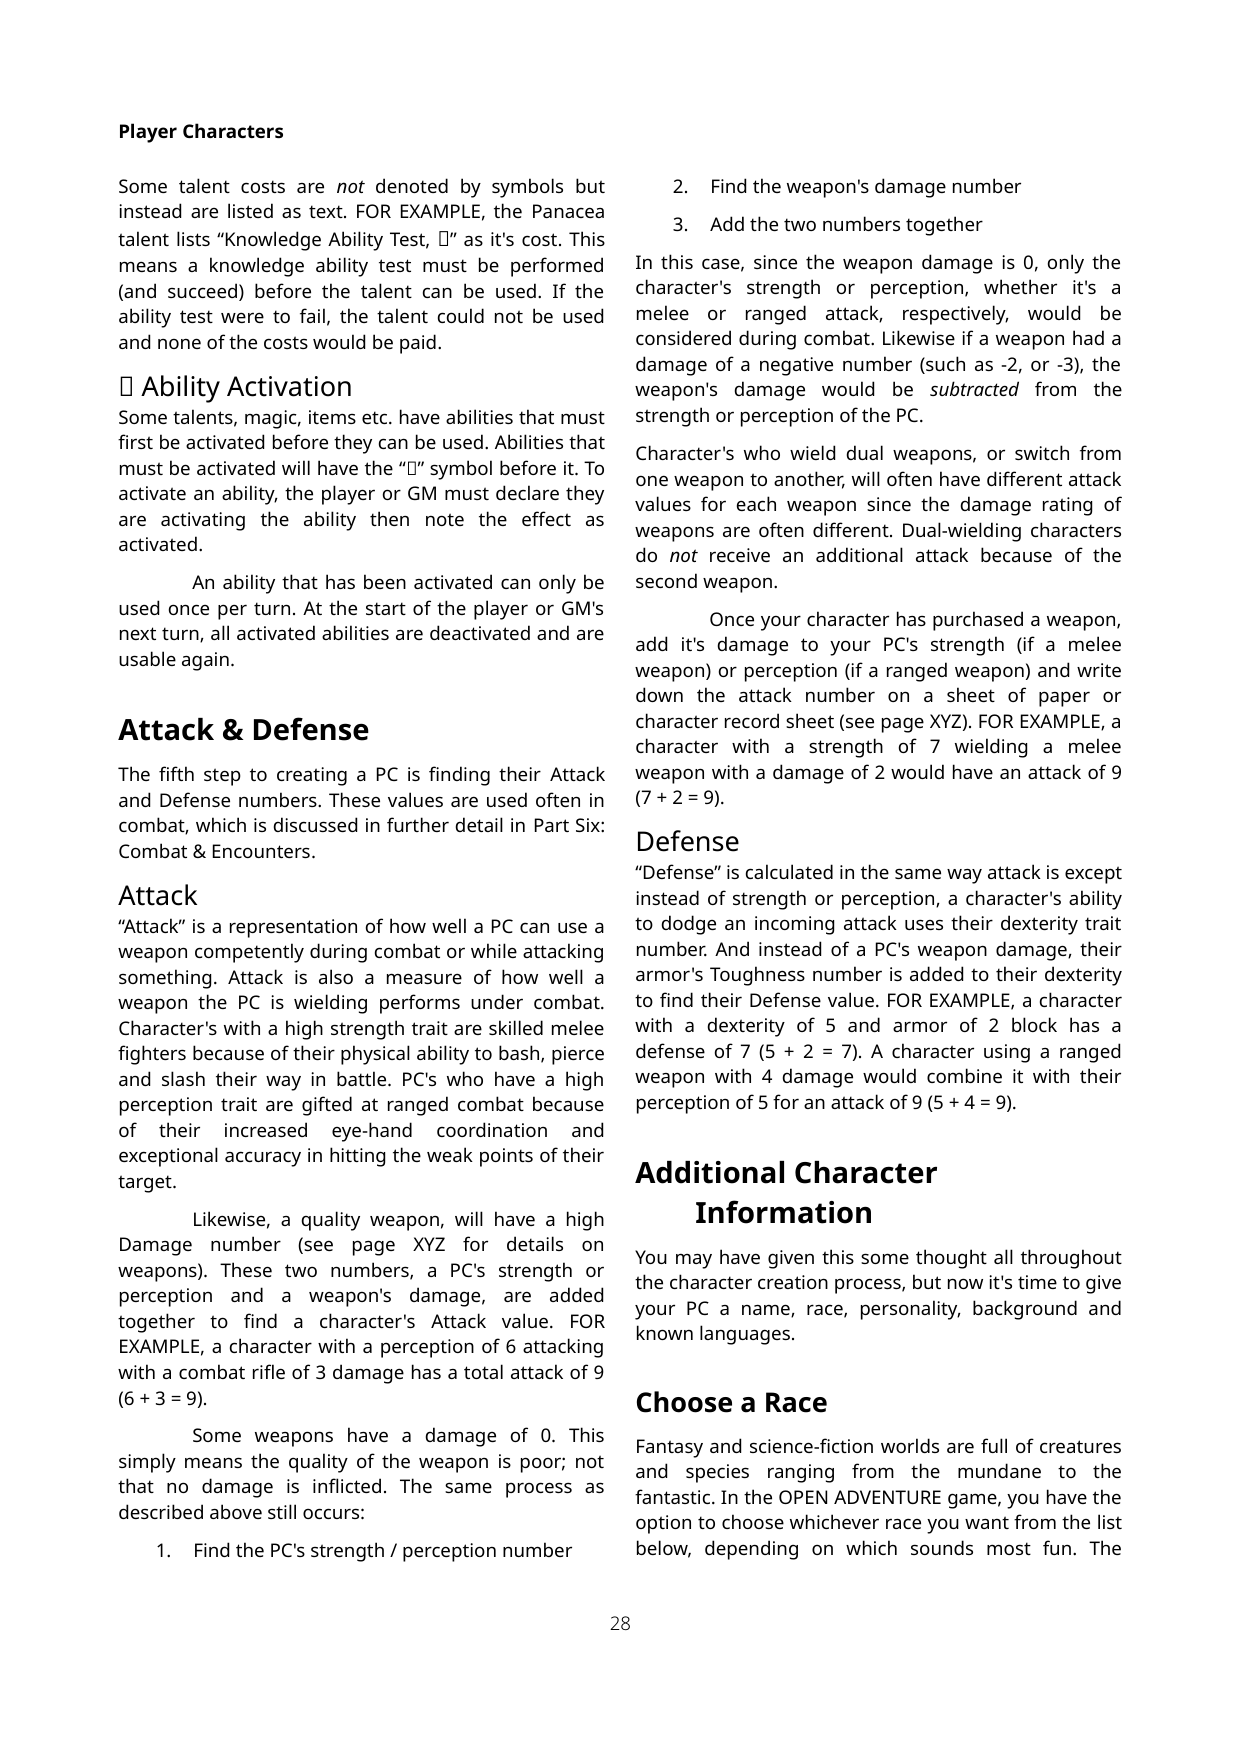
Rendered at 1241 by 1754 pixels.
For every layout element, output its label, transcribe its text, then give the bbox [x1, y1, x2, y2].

text Some weapons have a damage of 0. This simply means the quality of the weapon is poor; not that no damage is inflicted. The same process as described above still occurs: [118, 1423, 605, 1525]
text Defense [635, 823, 1122, 859]
text Attack [118, 876, 605, 913]
text Fantasy and science-fiction worlds are full of creatures and species ranging from the mundane to the fantastic. In the OPEN ADVENTURE game, you have the option to choose whichever race you want from the list below, depending on which sounds most fun. The [635, 1433, 1122, 1561]
text Some talent costs are not denoted by symbols but instead are listed as text. FOR EXAMPLE, the Panacea talent lists “Knowledge Ability Test, ” as it's cost. This means a knowledge ability test must be performed (and succeed) before the talent can be used. If the ability test were to fail, the talent could not be used and none of the costs would be paid. [118, 173, 605, 355]
text You may have given this some thought all throughout the character creation process, but now it's time to give your PC a name, race, personality, background and known languages. [635, 1244, 1122, 1346]
text Character's who wield dual weapons, or switch from one weapon to another, will often have different attack values for each weapon since the damage rating of weapons are often different. Dual-wielding characters do not receive an additional attack because of the second weapon. [635, 440, 1122, 593]
subtitle Attack & Defense [118, 709, 605, 749]
text  Ability Activation [118, 367, 605, 404]
text In this case, since the weapon damage is 0, only the character's strength or perception, whether it's a melee or ranged attack, respectively, would be considered during combat. Likewise if a weapon had a damage of a negative number (such as -2, or -3), the weapon's damage would be subtracted from the strength or perception of the PC. [635, 249, 1122, 428]
list Add the two numbers together [673, 211, 1122, 237]
text Some talents, magic, items etc. have abilities that must first be activated before they can be used. Abilities that must be activated will have the “” symbol before it. To activate an ability, the player or GM must declare they are activating the ability then note the effect as activated. [118, 404, 605, 557]
subtitle Choose a Race [635, 1384, 1122, 1421]
subtitle Additional Character Information [635, 1152, 1122, 1232]
list Find the PC's strength / perception number [156, 1537, 605, 1563]
list Find the weapon's damage number [673, 173, 1122, 199]
text Once your character has purchased a weapon, add it's damage to your PC's strength (if a melee weapon) or perception (if a ranged weapon) and write down the attack number on a sheet of paper or character record sheet (see page XYZ). FOR EXAMPLE, a character with a strength of 7 wielding a melee weapon with a damage of 2 would have an attack of 9 (7 + 2 = 9). [635, 606, 1122, 810]
text “Attack” is a representation of how well a PC can use a weapon competently during combat or while attacking something. Attack is also a measure of how well a weapon the PC is wielding performs under combat. Character's with a high strength trait are skilled melee fighters because of their physical ability to bash, pierce and slash their way in battle. PC's who have a high perception trait are gifted at ranged combat because of their increased eye-hand coordination and exceptional accuracy in hitting the weak points of their target. [118, 913, 605, 1194]
text “Defense” is calculated in the same way attack is except instead of strength or perception, a character's ability to dodge an incoming attack uses their dexterity trait number. And instead of a PC's weapon damage, their armor's Toughness number is added to their dexterity to find their Defense value. FOR EXAMPLE, a character with a dexterity of 5 and armor of 2 block has a defense of 7 (5 + 2 = 7). A character using a ranged weapon with 4 damage would combine it with their perception of 5 for an attack of 9 (5 + 4 = 9). [635, 859, 1122, 1115]
text The fifth step to creating a PC is finding their Attack and Defense numbers. These values are used often in combat, which is discussed in further detail in Part Six: Combat & Encounters. [118, 761, 605, 863]
text Likewise, a quality weapon, will have a high Damage number (see page XYZ for details on weapons). These two numbers, a PC's strength or perception and a weapon's damage, are added together to find a character's Attack value. FOR EXAMPLE, a character with a perception of 6 attacking with a combat rifle of 3 damage has a total attack of 9 (6 + 3 = 9). [118, 1206, 605, 1410]
text An ability that has been activated can only be used once per turn. At the start of the player or GM's next turn, all activated abilities are deactivated and are usable again. [118, 570, 605, 672]
